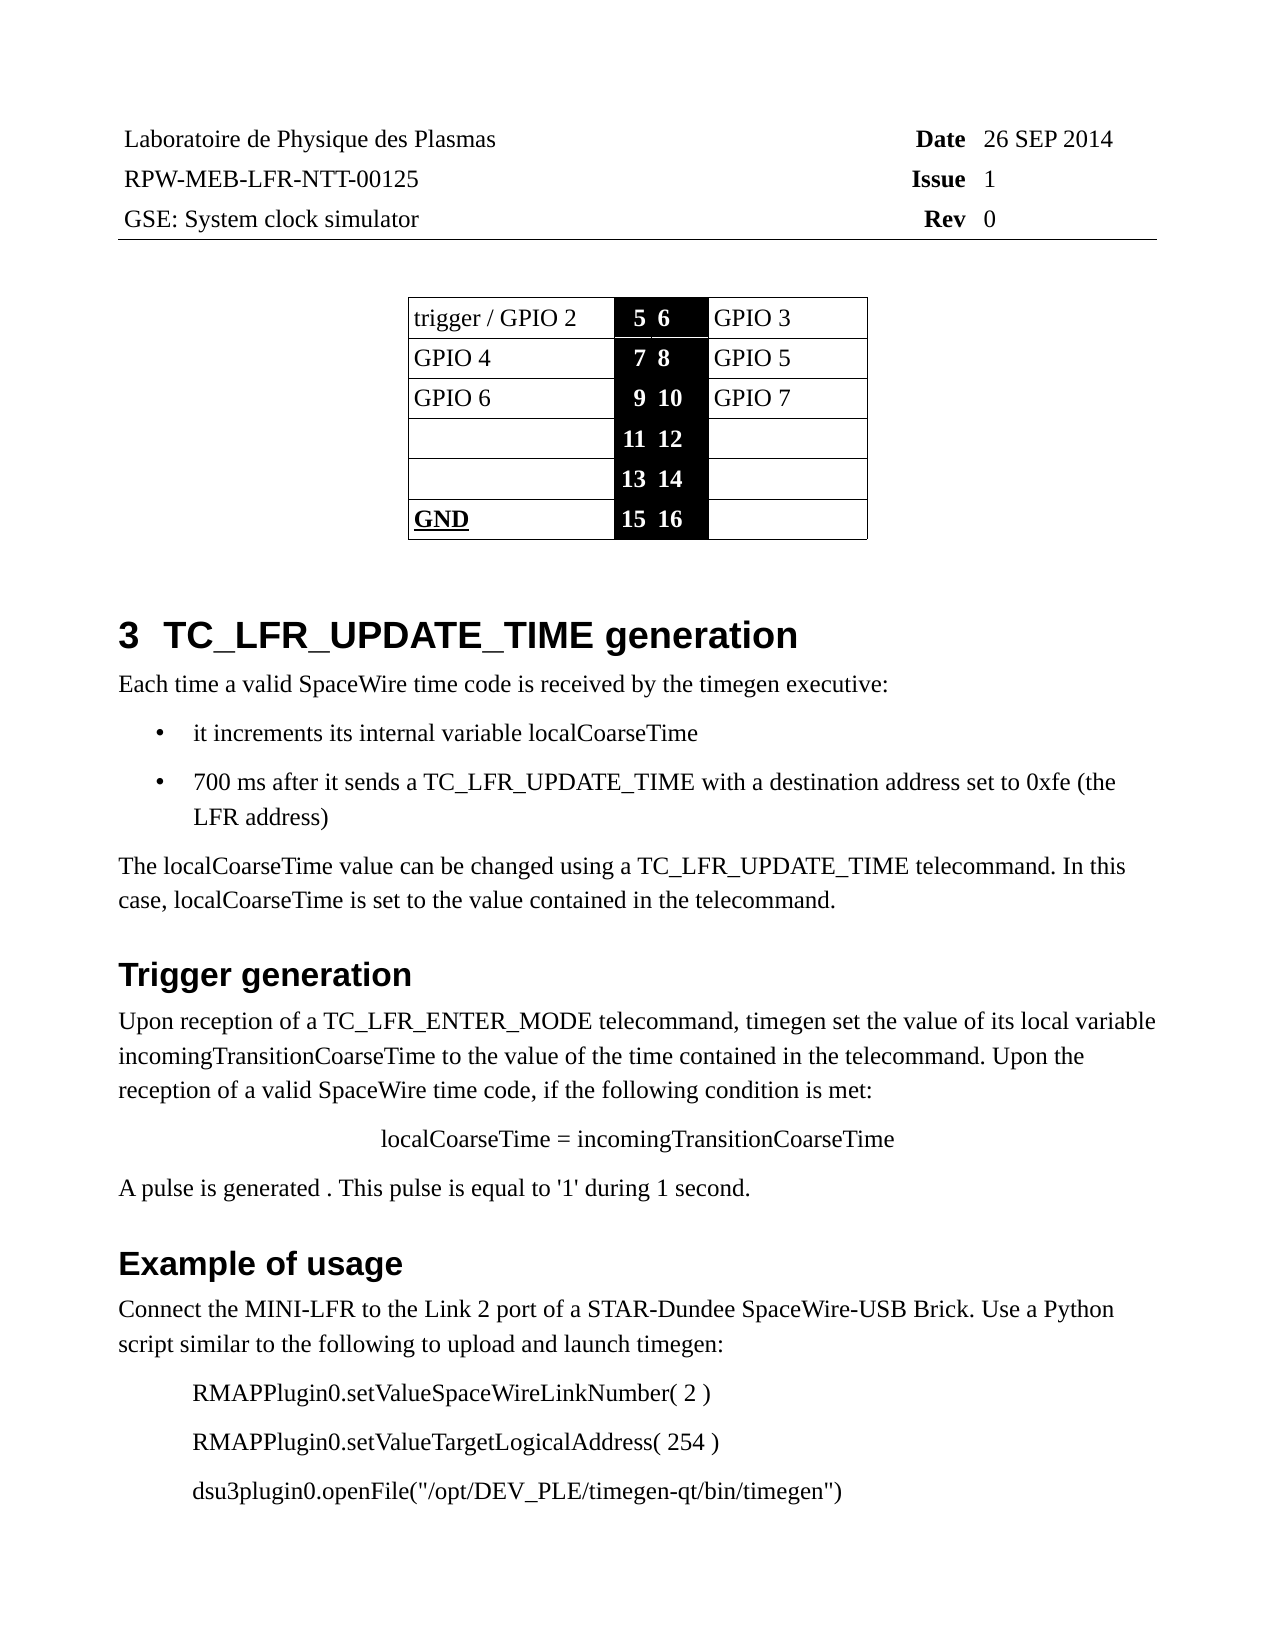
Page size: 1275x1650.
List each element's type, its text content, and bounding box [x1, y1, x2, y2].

table_cell GPIO 5 [709, 339, 867, 378]
table_cell 12 [652, 419, 708, 458]
table_cell 11 [615, 419, 651, 458]
list 700 ms after it sends a TC_LFR_UPDATE_TIME with a destination address set to 0xfe (the LFR address) [156, 767, 1157, 831]
table_cell [409, 459, 614, 499]
table_cell GPIO 7 [709, 379, 867, 418]
table_cell 15 [615, 500, 651, 539]
subtitle Trigger generation [118, 955, 1157, 994]
table_cell [709, 459, 867, 499]
table_cell [709, 500, 867, 539]
table_cell GPIO 3 [709, 298, 867, 337]
table_cell GND [409, 500, 614, 539]
list it increments its internal variable localCoarseTime [156, 718, 1157, 747]
table_cell 8 [652, 339, 708, 378]
table_cell GPIO 6 [409, 379, 614, 418]
text Connect the MINI-LFR to the Link 2 port of a STAR-Dundee SpaceWire-USB Brick. Use a Python script similar to the following to upload and launch timegen: [118, 1294, 1157, 1358]
text dsu3plugin0.openFile("/opt/DEV_PLE/timegen-qt/bin/timegen") [118, 1476, 1157, 1505]
subtitle TC_LFR_UPDATE_TIME generation [118, 613, 1157, 657]
table_cell GPIO 4 [409, 339, 614, 378]
table_cell [709, 419, 867, 458]
table_cell trigger / GPIO 2 [409, 298, 614, 337]
text RMAPPlugin0.setValueSpaceWireLinkNumber( 2 ) [118, 1378, 1157, 1407]
table_cell 10 [652, 379, 708, 418]
subtitle Example of usage [118, 1243, 1157, 1282]
table_cell 16 [652, 500, 708, 539]
table_cell 7 [615, 339, 651, 378]
table_cell 9 [615, 379, 651, 418]
text A pulse is generated . This pulse is equal to '1' during 1 second. [118, 1173, 1157, 1202]
text The localCoarseTime value can be changed using a TC_LFR_UPDATE_TIME telecommand. In this case, localCoarseTime is set to the value contained in the telecommand. [118, 851, 1157, 914]
table_cell 5 [615, 298, 651, 337]
text localCoarseTime = incomingTransitionCoarseTime [118, 1124, 1157, 1153]
table_cell [409, 419, 614, 458]
text RMAPPlugin0.setValueTargetLogicalAddress( 254 ) [118, 1427, 1157, 1456]
text Upon reception of a TC_LFR_ENTER_MODE telecommand, timegen set the value of its local variable incomingTransitionCoarseTime to the value of the time contained in the telecommand. Upon the reception of a valid SpaceWire time code, if the following condition is met: [118, 1006, 1157, 1104]
table_cell 13 [615, 459, 651, 499]
text Each time a valid SpaceWire time code is received by the timegen executive: [118, 669, 1157, 698]
table_cell 14 [652, 459, 708, 499]
table_cell 6 [652, 298, 708, 337]
